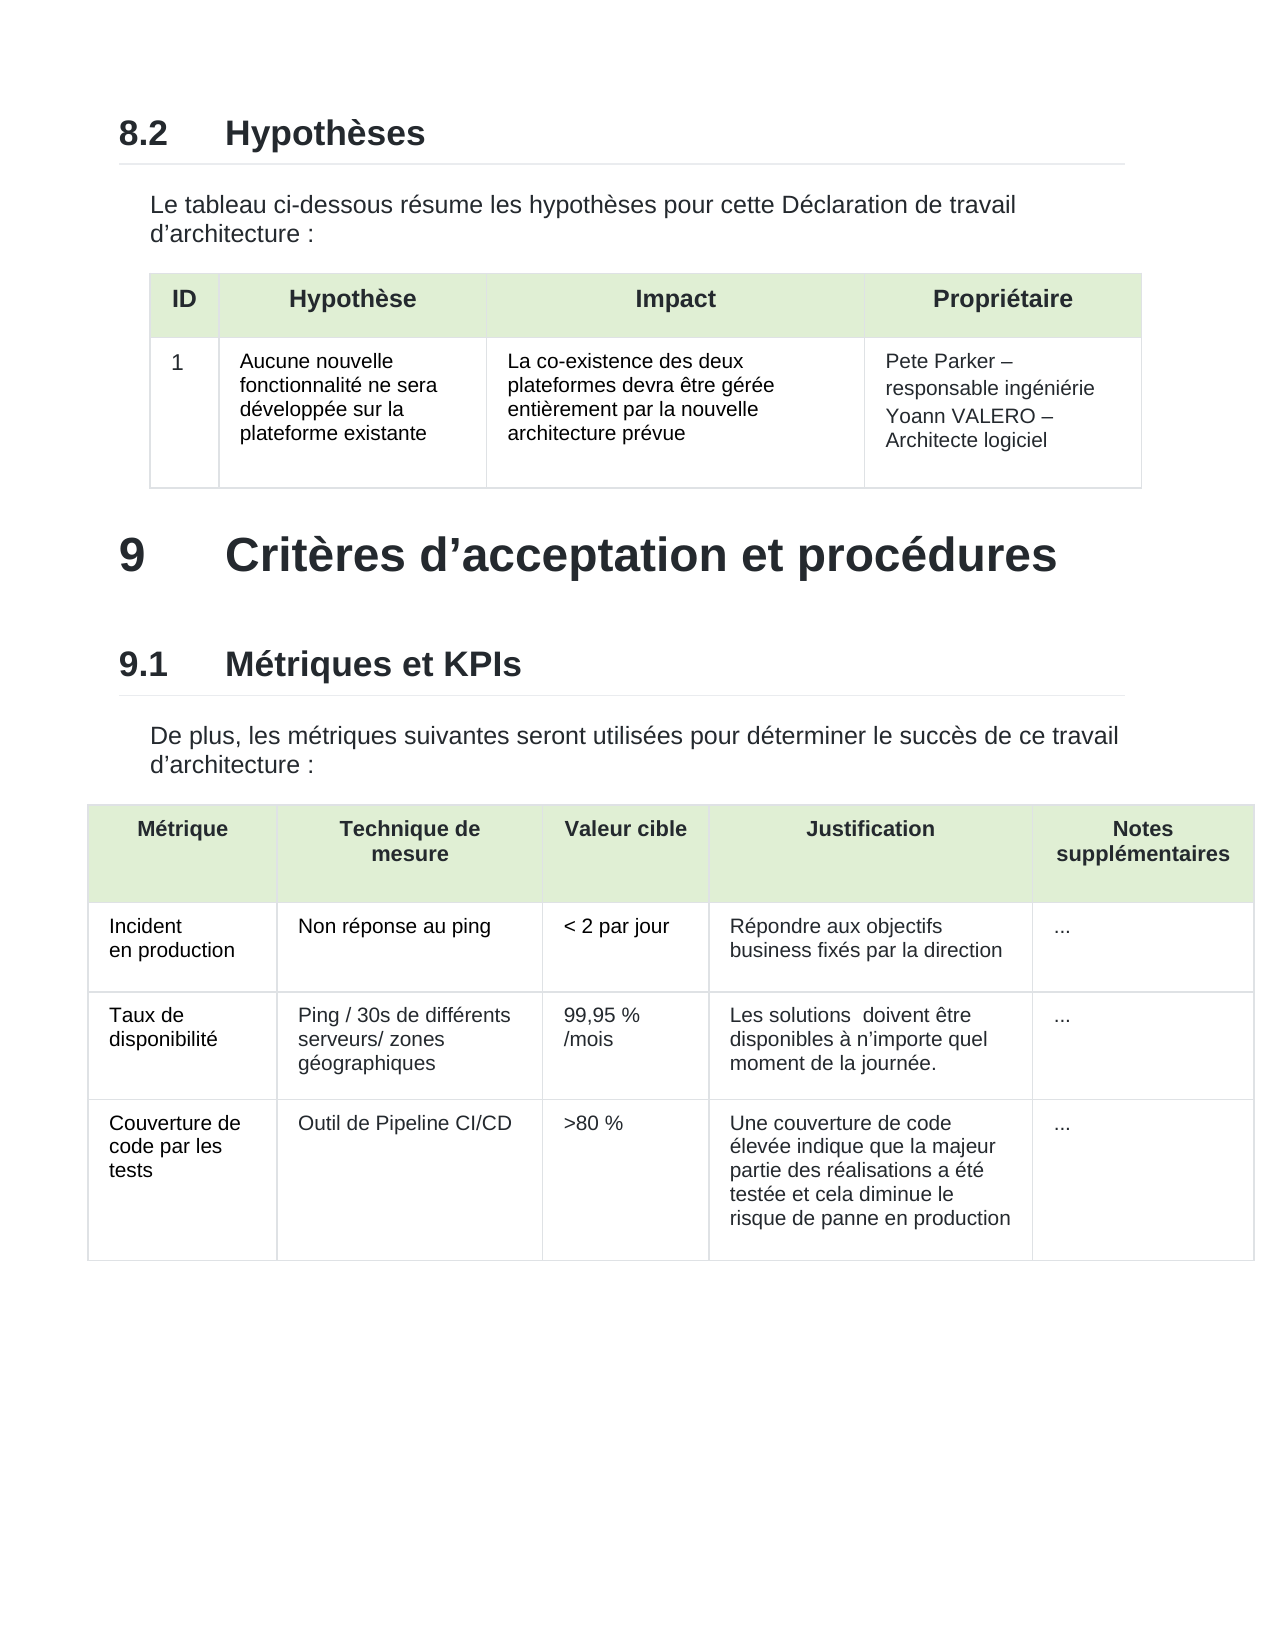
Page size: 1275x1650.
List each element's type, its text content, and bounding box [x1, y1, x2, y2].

table_header Hypothèse [220, 274, 486, 337]
table_cell Répondre aux objectifs business fixés par la direction [710, 903, 1032, 991]
table_header Propriétaire [865, 274, 1141, 337]
table_cell 99,95 % /mois [543, 993, 708, 1098]
table_header Impact [487, 274, 864, 337]
table_cell Outil de Pipeline CI/CD [278, 1100, 542, 1260]
table_cell Incident en production [89, 903, 276, 991]
table_cell >80 % [543, 1100, 708, 1260]
table_cell Les solutions doivent être disponibles à n’importe quel moment de la journée. [710, 993, 1032, 1098]
subtitle Critères d’acceptation et procédures [119, 526, 1125, 581]
table_cell 1 [151, 338, 218, 487]
table_header Métrique [89, 806, 276, 902]
table_cell ... [1033, 1100, 1253, 1260]
text Le tableau ci-dessous résume les hypothèses pour cette Déclaration de travail d’architecture : [150, 190, 1125, 247]
table_cell Taux de disponibilité [89, 993, 276, 1098]
table_cell Couverture de code par les tests [89, 1100, 276, 1260]
table_header Justification [710, 806, 1032, 902]
table_header Notes supplémentaires [1033, 806, 1253, 902]
table_cell < 2 par jour [543, 903, 708, 991]
table_cell Ping / 30s de différents serveurs/ zones géographiques [278, 993, 542, 1098]
text De plus, les métriques suivantes seront utilisées pour déterminer le succès de ce travail d’architecture : [150, 721, 1125, 779]
table_cell Aucune nouvelle fonctionnalité ne sera développée sur la plateforme existante [220, 338, 486, 487]
table_cell Non réponse au ping [278, 903, 542, 991]
table_cell Pete Parker – responsable ingéniérie Yoann VALERO – Architecte logiciel [865, 338, 1141, 487]
table_cell ... [1033, 903, 1253, 991]
table_header Technique de mesure [278, 806, 542, 902]
table_header ID [151, 274, 218, 337]
table_cell Une couverture de code élevée indique que la majeur partie des réalisations a été testée et cela diminue le risque de panne en production [710, 1100, 1032, 1260]
table_header Valeur cible [543, 806, 708, 902]
subtitle Métriques et KPIs [119, 644, 1125, 695]
table_cell ... [1033, 993, 1253, 1098]
subtitle Hypothèses [119, 112, 1125, 163]
table_cell La co-existence des deux plateformes devra être gérée entièrement par la nouvelle architecture prévue [487, 338, 864, 487]
